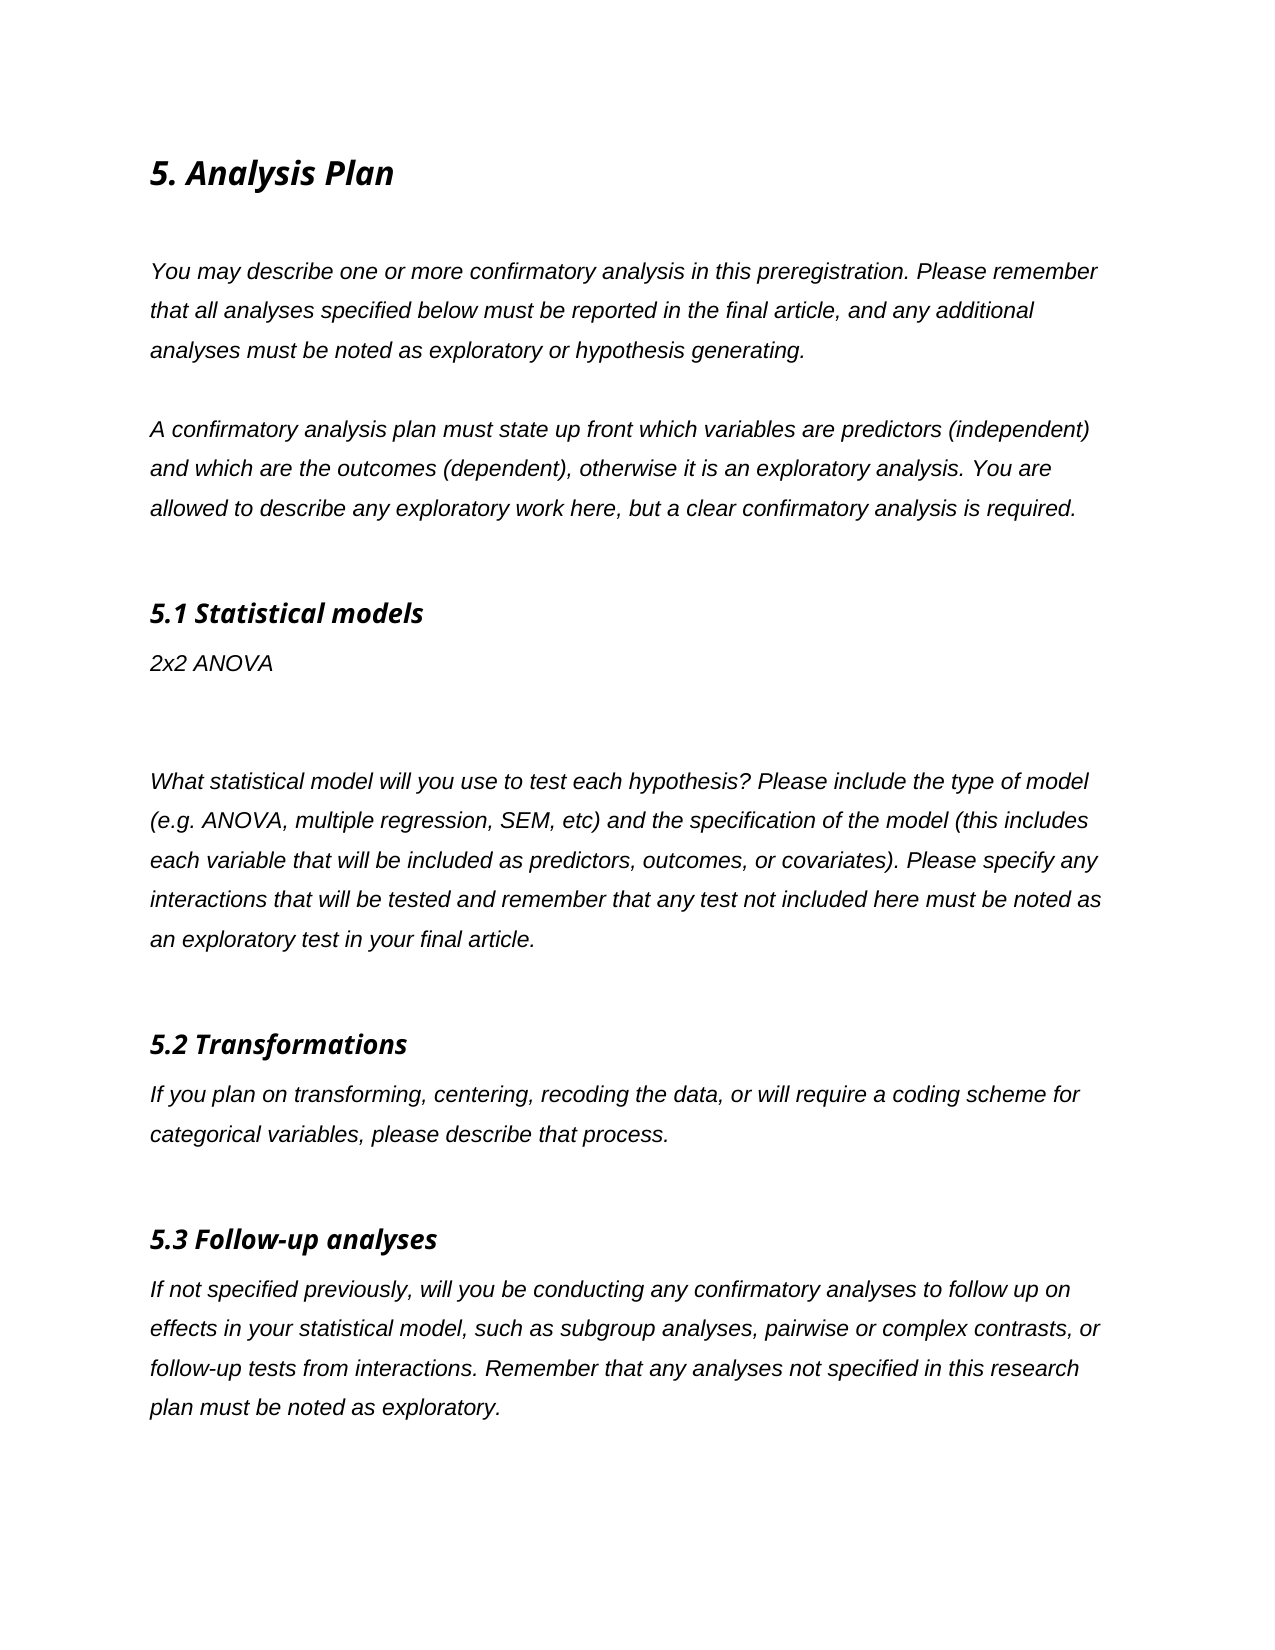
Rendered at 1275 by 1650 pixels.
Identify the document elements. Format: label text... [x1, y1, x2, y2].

subtitle 5.3 Follow-up analyses [150, 1220, 1125, 1257]
text 2x2 ANOVA [150, 649, 1125, 676]
text You may describe one or more confirmatory analysis in this preregistration. Please remember that all analyses specified below must be reported in the final article, and any additional analyses must be noted as exploratory or hypothesis generating. [150, 258, 1125, 363]
subtitle 5. Analysis Plan [150, 150, 1125, 195]
text What statistical model will you use to test each hypothesis? Please include the type of model (e.g. ANOVA, multiple regression, SEM, etc) and the specification of the model (this includes each variable that will be included as predictors, outcomes, or covariates). Please specify any interactions that will be tested and remember that any test not included here must be noted as an exploratory test in your final article. [150, 768, 1125, 952]
text If not specified previously, will you be conducting any confirmatory analyses to follow up on effects in your statistical model, such as subgroup analyses, pairwise or complex contrasts, or follow-up tests from interactions. Remember that any analyses not specified in this research plan must be noted as exploratory. [150, 1276, 1125, 1420]
text If you plan on transforming, centering, recoding the data, or will require a coding scheme for categorical variables, please describe that process. [150, 1081, 1125, 1147]
subtitle 5.1 Statistical models [150, 594, 1125, 631]
subtitle 5.2 Transformations [150, 1026, 1125, 1063]
text A confirmatory analysis plan must state up front which variables are predictors (independent) and which are the outcomes (dependent), otherwise it is an exploratory analysis. You are allowed to describe any exploratory work here, but a clear confirmatory analysis is required. [150, 376, 1125, 521]
